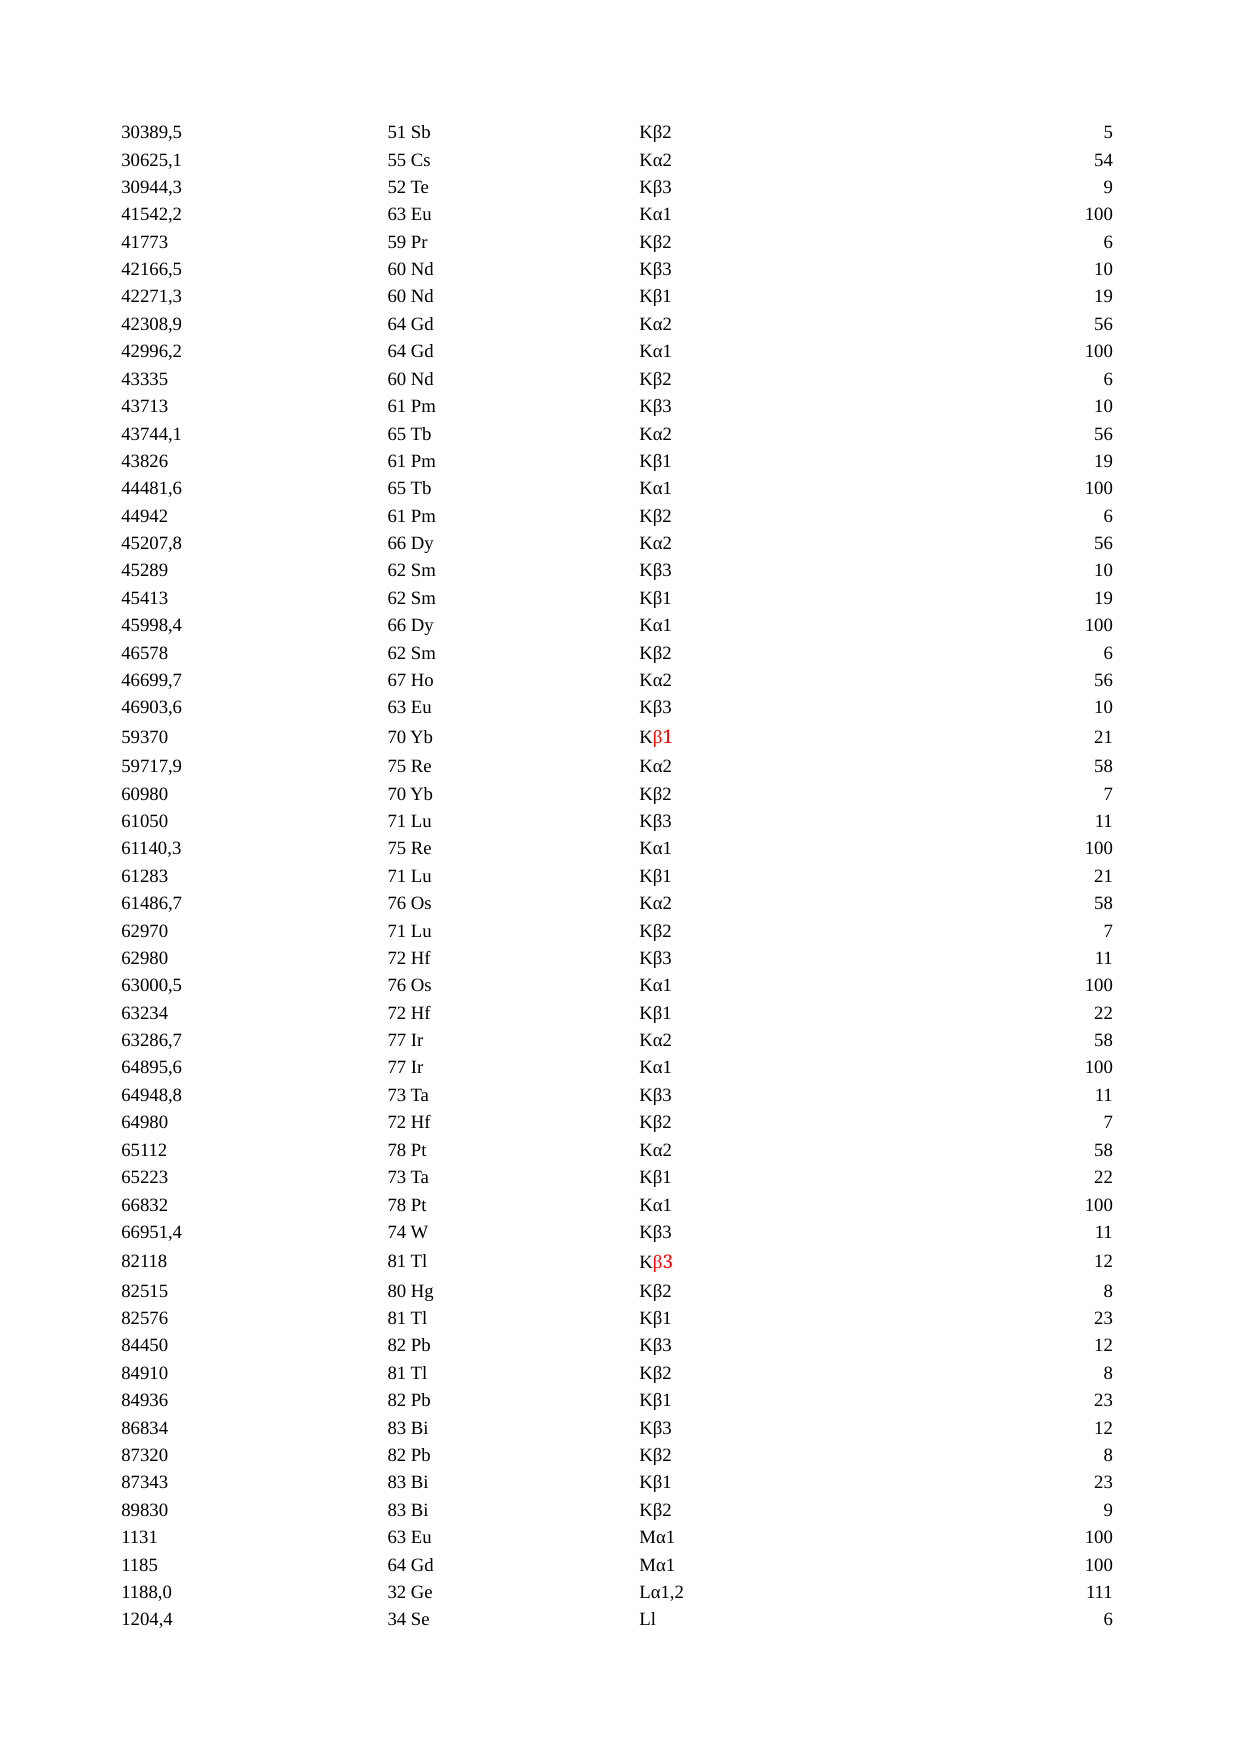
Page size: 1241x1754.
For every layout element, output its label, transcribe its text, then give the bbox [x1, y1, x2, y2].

table_cell 19 [857, 283, 1115, 310]
table_cell 64895,6 [118, 1054, 384, 1081]
table_cell Kα2 [636, 752, 857, 779]
table_cell 41542,2 [118, 200, 384, 228]
table_cell 73 Ta [384, 1163, 636, 1191]
table_cell 87343 [118, 1469, 384, 1496]
table_cell 62970 [118, 917, 384, 944]
table_cell 61283 [118, 862, 384, 889]
table_cell 77 Ir [384, 1026, 636, 1053]
table_cell Kα1 [636, 971, 857, 999]
table_cell Kβ2 [636, 228, 857, 255]
table_cell 30625,1 [118, 146, 384, 173]
table_cell 42166,5 [118, 255, 384, 282]
table_cell Kβ3 [636, 1331, 857, 1359]
table_cell 46903,6 [118, 694, 384, 721]
table_cell 84910 [118, 1359, 384, 1386]
table_cell 42271,3 [118, 283, 384, 310]
table_cell 66832 [118, 1191, 384, 1218]
table_cell 72 Hf [384, 944, 636, 971]
table_cell 21 [857, 862, 1115, 889]
table_cell 21 [857, 721, 1115, 752]
table_cell 1204,4 [118, 1605, 384, 1633]
table_cell 10 [857, 694, 1115, 721]
table_cell 100 [857, 1551, 1115, 1578]
table_cell 82 Pb [384, 1331, 636, 1359]
table_cell Kα2 [636, 889, 857, 917]
table_cell 6 [857, 639, 1115, 666]
table_cell Kα1 [636, 1054, 857, 1081]
table_cell 6 [857, 365, 1115, 392]
table_cell 61486,7 [118, 889, 384, 917]
table_cell 56 [857, 420, 1115, 447]
table_cell 56 [857, 529, 1115, 556]
table_cell 63 Eu [384, 1523, 636, 1551]
table_cell 56 [857, 666, 1115, 693]
table_cell 59370 [118, 721, 384, 752]
table_cell Kβ3 [636, 392, 857, 419]
table_cell Kβ3 [636, 807, 857, 834]
table_cell Kβ3 [636, 1414, 857, 1441]
table_cell 82118 [118, 1245, 384, 1277]
table_cell 45289 [118, 556, 384, 584]
table_cell 81 Tl [384, 1359, 636, 1386]
table_cell Kβ2 [636, 118, 857, 146]
table_cell 65 Tb [384, 474, 636, 502]
table_cell 83 Bi [384, 1414, 636, 1441]
table_cell 30944,3 [118, 173, 384, 200]
table_cell 45413 [118, 584, 384, 611]
table_cell 19 [857, 584, 1115, 611]
table_cell 70 Yb [384, 721, 636, 752]
table_cell 6 [857, 1605, 1115, 1633]
table_cell Kβ3 [636, 944, 857, 971]
table_cell 75 Re [384, 834, 636, 862]
table_cell 42996,2 [118, 337, 384, 365]
table_cell Kβ1 [636, 584, 857, 611]
table_cell 63286,7 [118, 1026, 384, 1053]
table_cell 5 [857, 118, 1115, 146]
table_cell Kα1 [636, 474, 857, 502]
table_cell 61 Pm [384, 502, 636, 529]
table_cell 65112 [118, 1136, 384, 1163]
table_cell 9 [857, 1496, 1115, 1523]
table_cell 86834 [118, 1414, 384, 1441]
table_cell 62 Sm [384, 639, 636, 666]
table_cell 83 Bi [384, 1496, 636, 1523]
table_cell 62 Sm [384, 584, 636, 611]
table_cell Kβ1 [636, 862, 857, 889]
table_cell Kβ1 [636, 999, 857, 1026]
table_cell 61050 [118, 807, 384, 834]
table_cell 32 Ge [384, 1578, 636, 1605]
table_cell 66951,4 [118, 1218, 384, 1245]
table_cell Kβ2 [636, 1277, 857, 1304]
table_cell Mα1 [636, 1523, 857, 1551]
table_cell 10 [857, 392, 1115, 419]
table_cell 9 [857, 173, 1115, 200]
table_cell Kβ1 [636, 447, 857, 474]
table_cell Kβ1 [636, 1163, 857, 1191]
table_cell Kβ2 [636, 1441, 857, 1468]
table_cell 64 Gd [384, 337, 636, 365]
table_cell 100 [857, 834, 1115, 862]
table_cell 7 [857, 917, 1115, 944]
table_cell Kα1 [636, 1191, 857, 1218]
table_cell 43713 [118, 392, 384, 419]
table_cell 23 [857, 1469, 1115, 1496]
table_cell 12 [857, 1331, 1115, 1359]
table_cell Kβ2 [636, 1108, 857, 1136]
table_cell 76 Os [384, 889, 636, 917]
table_cell Kβ3 [636, 255, 857, 282]
table_cell 75 Re [384, 752, 636, 779]
table_cell 87320 [118, 1441, 384, 1468]
table_cell 1188,0 [118, 1578, 384, 1605]
table_cell Kα1 [636, 337, 857, 365]
table_cell 63000,5 [118, 971, 384, 999]
table_cell Kβ3 [636, 1245, 857, 1277]
table_cell 7 [857, 780, 1115, 807]
table_cell 1131 [118, 1523, 384, 1551]
table_cell Kβ3 [636, 1081, 857, 1108]
table_cell 60 Nd [384, 283, 636, 310]
table_cell 43826 [118, 447, 384, 474]
table_cell 59 Pr [384, 228, 636, 255]
table_cell 82 Pb [384, 1441, 636, 1468]
table_cell 23 [857, 1304, 1115, 1331]
table_cell 71 Lu [384, 917, 636, 944]
table_cell 54 [857, 146, 1115, 173]
table_cell 58 [857, 752, 1115, 779]
table_cell Kβ2 [636, 780, 857, 807]
table_cell Kβ2 [636, 365, 857, 392]
table_cell 7 [857, 1108, 1115, 1136]
table_cell 58 [857, 1136, 1115, 1163]
table_cell 41773 [118, 228, 384, 255]
table_cell 43335 [118, 365, 384, 392]
table_cell 61 Pm [384, 447, 636, 474]
table_cell 76 Os [384, 971, 636, 999]
table_cell 100 [857, 474, 1115, 502]
table_cell 11 [857, 944, 1115, 971]
table_cell 45207,8 [118, 529, 384, 556]
table_cell 60 Nd [384, 365, 636, 392]
table_cell 63 Eu [384, 694, 636, 721]
table_cell 8 [857, 1441, 1115, 1468]
table_cell 8 [857, 1359, 1115, 1386]
table_cell Kβ3 [636, 1218, 857, 1245]
table_cell Ll [636, 1605, 857, 1633]
table_cell Kα2 [636, 146, 857, 173]
table_cell 45998,4 [118, 611, 384, 639]
table_cell Kβ3 [636, 173, 857, 200]
table_cell 6 [857, 228, 1115, 255]
table_cell 74 W [384, 1218, 636, 1245]
table_cell Lα1,2 [636, 1578, 857, 1605]
table_cell Kβ1 [636, 1386, 857, 1414]
table_cell Kβ1 [636, 283, 857, 310]
table_cell 82576 [118, 1304, 384, 1331]
table_cell 22 [857, 999, 1115, 1026]
table_cell 11 [857, 1081, 1115, 1108]
table_cell 43744,1 [118, 420, 384, 447]
table_cell 72 Hf [384, 999, 636, 1026]
table_cell 65 Tb [384, 420, 636, 447]
table_cell 100 [857, 200, 1115, 228]
table_cell 11 [857, 807, 1115, 834]
table_cell 100 [857, 611, 1115, 639]
table_cell 111 [857, 1578, 1115, 1605]
table_cell 52 Te [384, 173, 636, 200]
table_cell 1185 [118, 1551, 384, 1578]
table_cell Kα1 [636, 834, 857, 862]
table_cell 44481,6 [118, 474, 384, 502]
table_cell 78 Pt [384, 1191, 636, 1218]
table_cell 30389,5 [118, 118, 384, 146]
table_cell 100 [857, 1054, 1115, 1081]
table_cell 61 Pm [384, 392, 636, 419]
table_cell 56 [857, 310, 1115, 337]
table_cell Kα1 [636, 200, 857, 228]
table_cell 100 [857, 971, 1115, 999]
table_cell Kα2 [636, 420, 857, 447]
table_cell Kα2 [636, 310, 857, 337]
table_cell 19 [857, 447, 1115, 474]
table_cell 62 Sm [384, 556, 636, 584]
table_cell Kβ3 [636, 556, 857, 584]
table_cell 66 Dy [384, 611, 636, 639]
table_cell 81 Tl [384, 1304, 636, 1331]
table_cell Kβ1 [636, 1469, 857, 1496]
table_cell 63 Eu [384, 200, 636, 228]
table_cell 71 Lu [384, 862, 636, 889]
table_cell Kα1 [636, 611, 857, 639]
table_cell 34 Se [384, 1605, 636, 1633]
table_cell 8 [857, 1277, 1115, 1304]
table_cell Kβ2 [636, 1496, 857, 1523]
table_cell Kα2 [636, 1136, 857, 1163]
table_cell 84450 [118, 1331, 384, 1359]
table_cell Kα2 [636, 529, 857, 556]
table_cell Kβ1 [636, 1304, 857, 1331]
table_cell Kα2 [636, 1026, 857, 1053]
table_cell 70 Yb [384, 780, 636, 807]
table_cell 60980 [118, 780, 384, 807]
table_cell 10 [857, 255, 1115, 282]
table_cell 22 [857, 1163, 1115, 1191]
table_cell 12 [857, 1414, 1115, 1441]
table_cell 73 Ta [384, 1081, 636, 1108]
table_cell 66 Dy [384, 529, 636, 556]
table_cell 58 [857, 889, 1115, 917]
table_cell 64980 [118, 1108, 384, 1136]
table_cell 100 [857, 337, 1115, 365]
table_cell 59717,9 [118, 752, 384, 779]
table_cell 6 [857, 502, 1115, 529]
table_cell 78 Pt [384, 1136, 636, 1163]
table_cell 100 [857, 1191, 1115, 1218]
table_cell 77 Ir [384, 1054, 636, 1081]
table_cell Kβ2 [636, 502, 857, 529]
table_cell 71 Lu [384, 807, 636, 834]
table_cell Kβ1 [636, 721, 857, 752]
table_cell 58 [857, 1026, 1115, 1053]
table_cell 44942 [118, 502, 384, 529]
table_cell 82515 [118, 1277, 384, 1304]
table_cell Kβ2 [636, 639, 857, 666]
table_cell 63234 [118, 999, 384, 1026]
table_cell 11 [857, 1218, 1115, 1245]
table_cell 51 Sb [384, 118, 636, 146]
table_cell 89830 [118, 1496, 384, 1523]
table_cell 72 Hf [384, 1108, 636, 1136]
table_cell 61140,3 [118, 834, 384, 862]
table_cell 64 Gd [384, 310, 636, 337]
table_cell 81 Tl [384, 1245, 636, 1277]
table_cell 60 Nd [384, 255, 636, 282]
table_cell 42308,9 [118, 310, 384, 337]
table_cell 23 [857, 1386, 1115, 1414]
table_cell 83 Bi [384, 1469, 636, 1496]
table_cell 65223 [118, 1163, 384, 1191]
table_cell Kα2 [636, 666, 857, 693]
table_cell Kβ2 [636, 917, 857, 944]
table_cell 46699,7 [118, 666, 384, 693]
table_cell 62980 [118, 944, 384, 971]
table_cell 100 [857, 1523, 1115, 1551]
table_cell 64 Gd [384, 1551, 636, 1578]
table_cell Kβ3 [636, 694, 857, 721]
table_cell 80 Hg [384, 1277, 636, 1304]
table_cell 55 Cs [384, 146, 636, 173]
table_cell 12 [857, 1245, 1115, 1277]
table_cell 84936 [118, 1386, 384, 1414]
table_cell Kβ2 [636, 1359, 857, 1386]
table_cell 67 Ho [384, 666, 636, 693]
table_cell Mα1 [636, 1551, 857, 1578]
table_cell 64948,8 [118, 1081, 384, 1108]
table_cell 82 Pb [384, 1386, 636, 1414]
table_cell 46578 [118, 639, 384, 666]
table_cell 10 [857, 556, 1115, 584]
